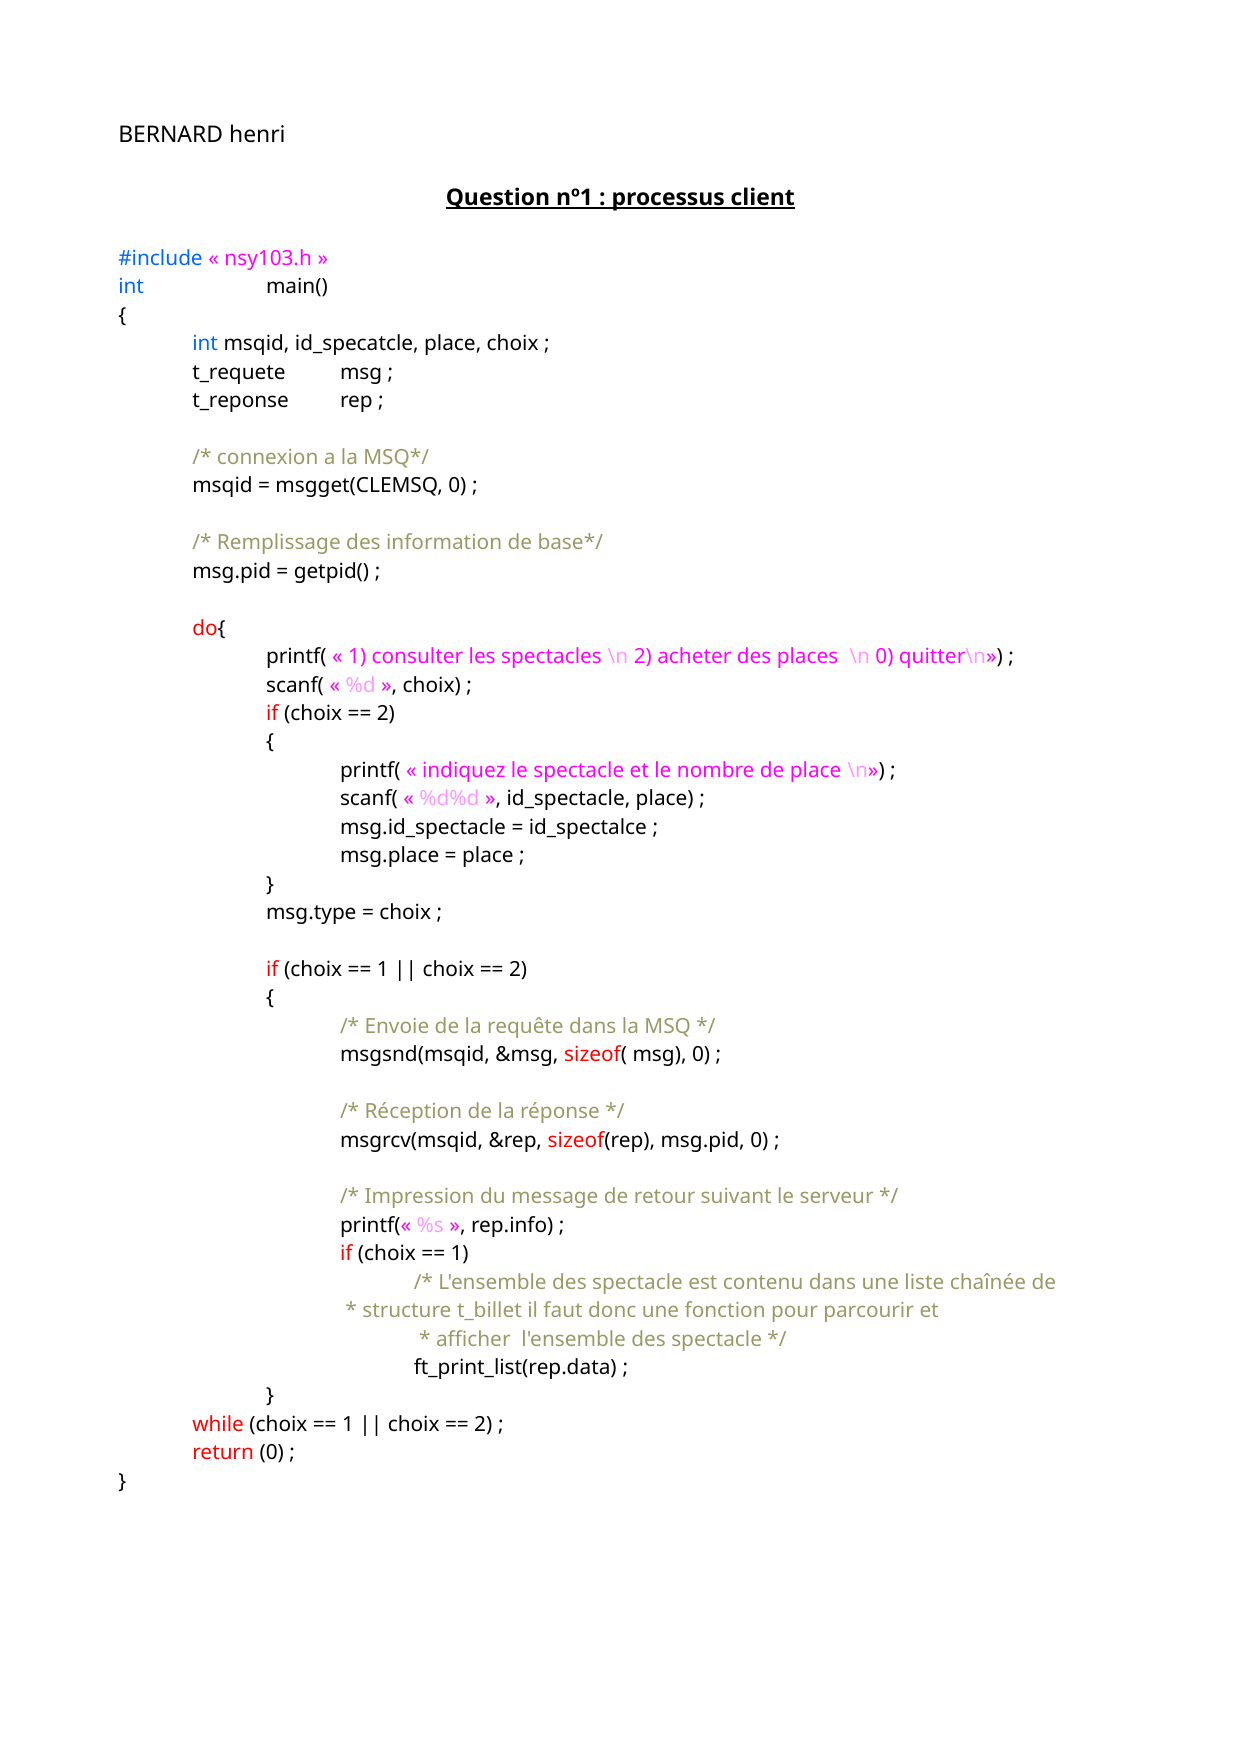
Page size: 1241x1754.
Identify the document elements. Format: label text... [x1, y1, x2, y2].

text do{ [118, 613, 1122, 641]
text /* Remplissage des information de base*/ [118, 527, 1122, 556]
text if (choix == 2) [118, 698, 1122, 727]
text /* Réception de la réponse */ [118, 1096, 1122, 1125]
text /* Envoie de la requête dans la MSQ */ [118, 1011, 1122, 1039]
text ft_print_list(rep.data) ; [118, 1352, 1122, 1381]
text int msqid, id_specatcle, place, choix ; [118, 328, 1122, 357]
text return (0) ; [118, 1437, 1122, 1466]
text msg.pid = getpid() ; [118, 556, 1122, 584]
text while (choix == 1 || choix == 2) ; [118, 1409, 1122, 1437]
text { [118, 982, 1122, 1011]
text { [118, 300, 1122, 328]
text int main() [118, 272, 1122, 300]
text } [118, 1381, 1122, 1409]
text msg.type = choix ; [118, 897, 1122, 926]
text msgrcv(msqid, &rep, sizeof(rep), msg.pid, 0) ; [118, 1125, 1122, 1153]
text scanf( « %d », choix) ; [118, 670, 1122, 698]
text /* Impression du message de retour suivant le serveur */ [118, 1182, 1122, 1210]
text msg.place = place ; [118, 840, 1122, 869]
text msgsnd(msqid, &msg, sizeof( msg), 0) ; [118, 1039, 1122, 1068]
text { [118, 727, 1122, 755]
text scanf( « %d%d », id_spectacle, place) ; [118, 783, 1122, 812]
text } [118, 869, 1122, 897]
text msg.id_spectacle = id_spectalce ; [118, 812, 1122, 840]
text BERNARD henri [118, 118, 1122, 149]
text msqid = msgget(CLEMSQ, 0) ; [118, 471, 1122, 499]
text t_requete msg ; [118, 357, 1122, 385]
text * afficher l'ensemble des spectacle */ [118, 1324, 1122, 1352]
text printf(« %s », rep.info) ; [118, 1210, 1122, 1238]
text } [118, 1466, 1122, 1494]
text t_reponse rep ; [118, 385, 1122, 414]
text if (choix == 1) [118, 1238, 1122, 1267]
text printf( « 1) consulter les spectacles \n 2) acheter des places \n 0) quitter\n») ; [118, 641, 1122, 670]
text printf( « indiquez le spectacle et le nombre de place \n») ; [118, 755, 1122, 783]
text /* connexion a la MSQ*/ [118, 442, 1122, 471]
text Question nº1 : processus client [118, 181, 1122, 212]
text if (choix == 1 || choix == 2) [118, 954, 1122, 982]
text #include « nsy103.h » [118, 243, 1122, 272]
text /* L'ensemble des spectacle est contenu dans une liste chaînée de * structure t_billet il faut donc une fonction pour parcourir et [118, 1267, 1122, 1324]
